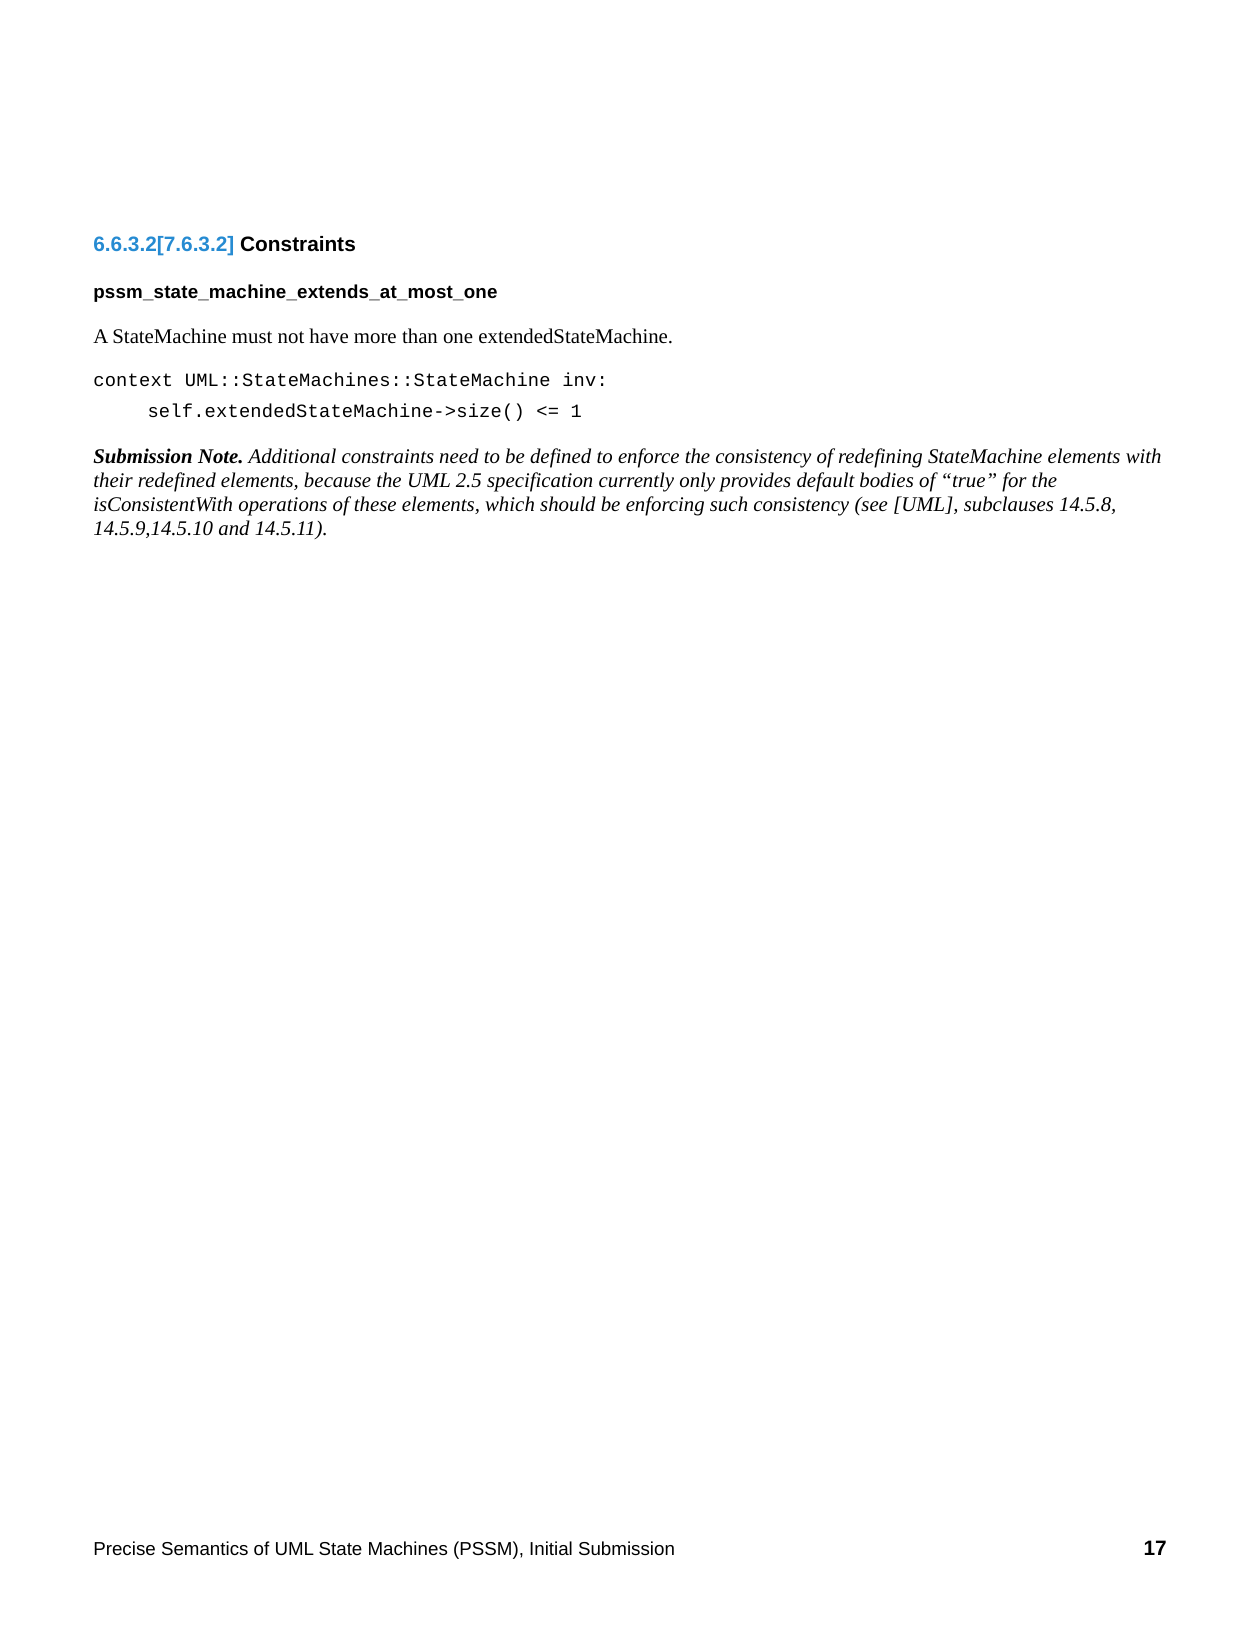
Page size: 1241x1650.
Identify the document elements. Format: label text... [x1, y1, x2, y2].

text context UML::StateMachines::StateMachine inv: [93, 369, 1164, 392]
subtitle pssm_state_machine_extends_at_most_one [93, 281, 1164, 303]
text A StateMachine must not have more than one extendedStateMachine. [93, 324, 1164, 348]
subtitle Constraints [93, 231, 1164, 256]
text Submission Note. Additional constraints need to be defined to enforce the consistency of redefining StateMachine elements with their redefined elements, because the UML 2.5 specification currently only provides default bodies of “true” for the isConsistentWith operations of these elements, which should be enforcing such consistency (see [UML], subclauses 14.5.8, 14.5.9,14.5.10 and 14.5.11). [93, 444, 1164, 540]
text self.extendedStateMachine->size() <= 1 [93, 400, 1164, 423]
